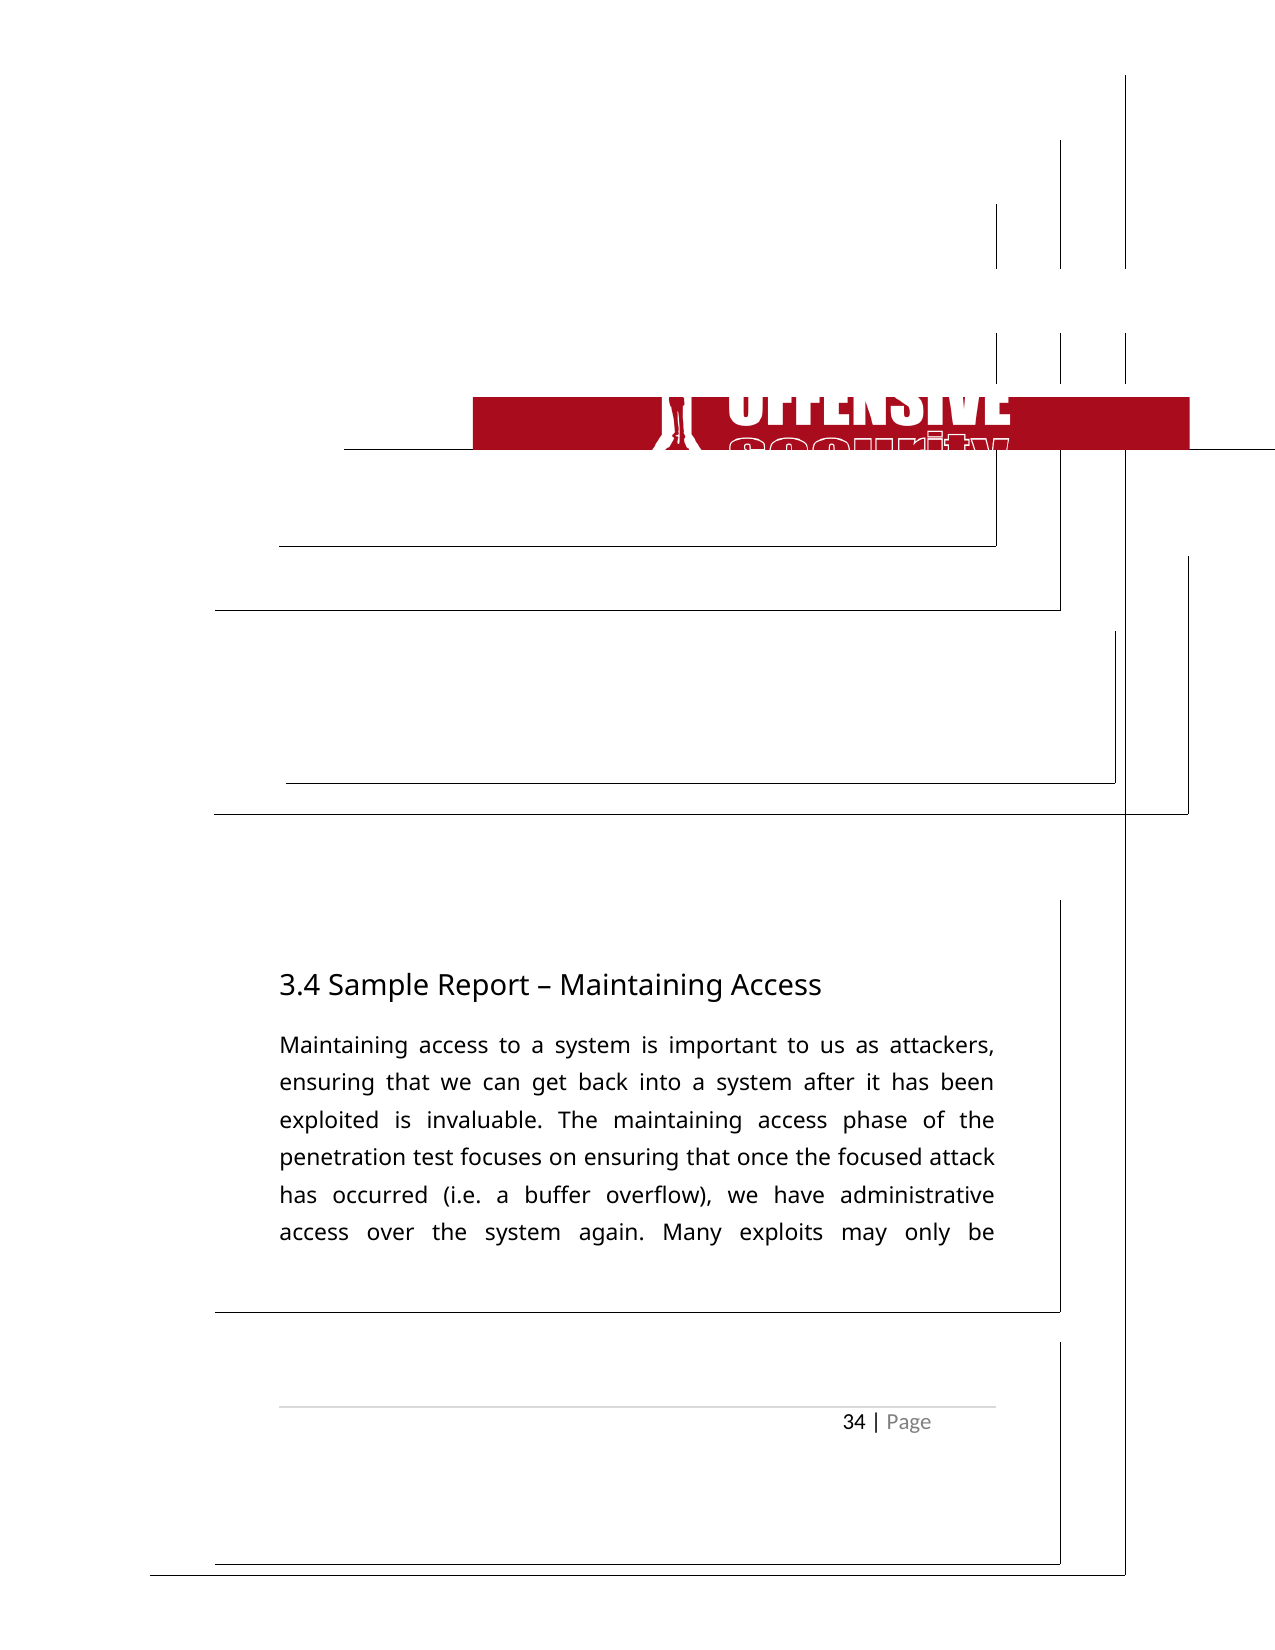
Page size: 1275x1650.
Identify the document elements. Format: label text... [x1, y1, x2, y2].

table_cell [279, 623, 1123, 812]
text Maintaining access to a system is important to us as attackers, ensuring that we can get back into a system after it has been exploited is invaluable. The maintaining access phase of the penetration test focuses on ensuring that once the focused attack has occurred (i.e. a buffer overflow), we have administrative access over the system again. Many exploits may only be exploitable once and we may never be able to get back into a system after we have already performed the exploit. [214, 964, 1060, 1312]
subtitle 3.4 Sample Report – Maintaining Access [214, 899, 1060, 964]
